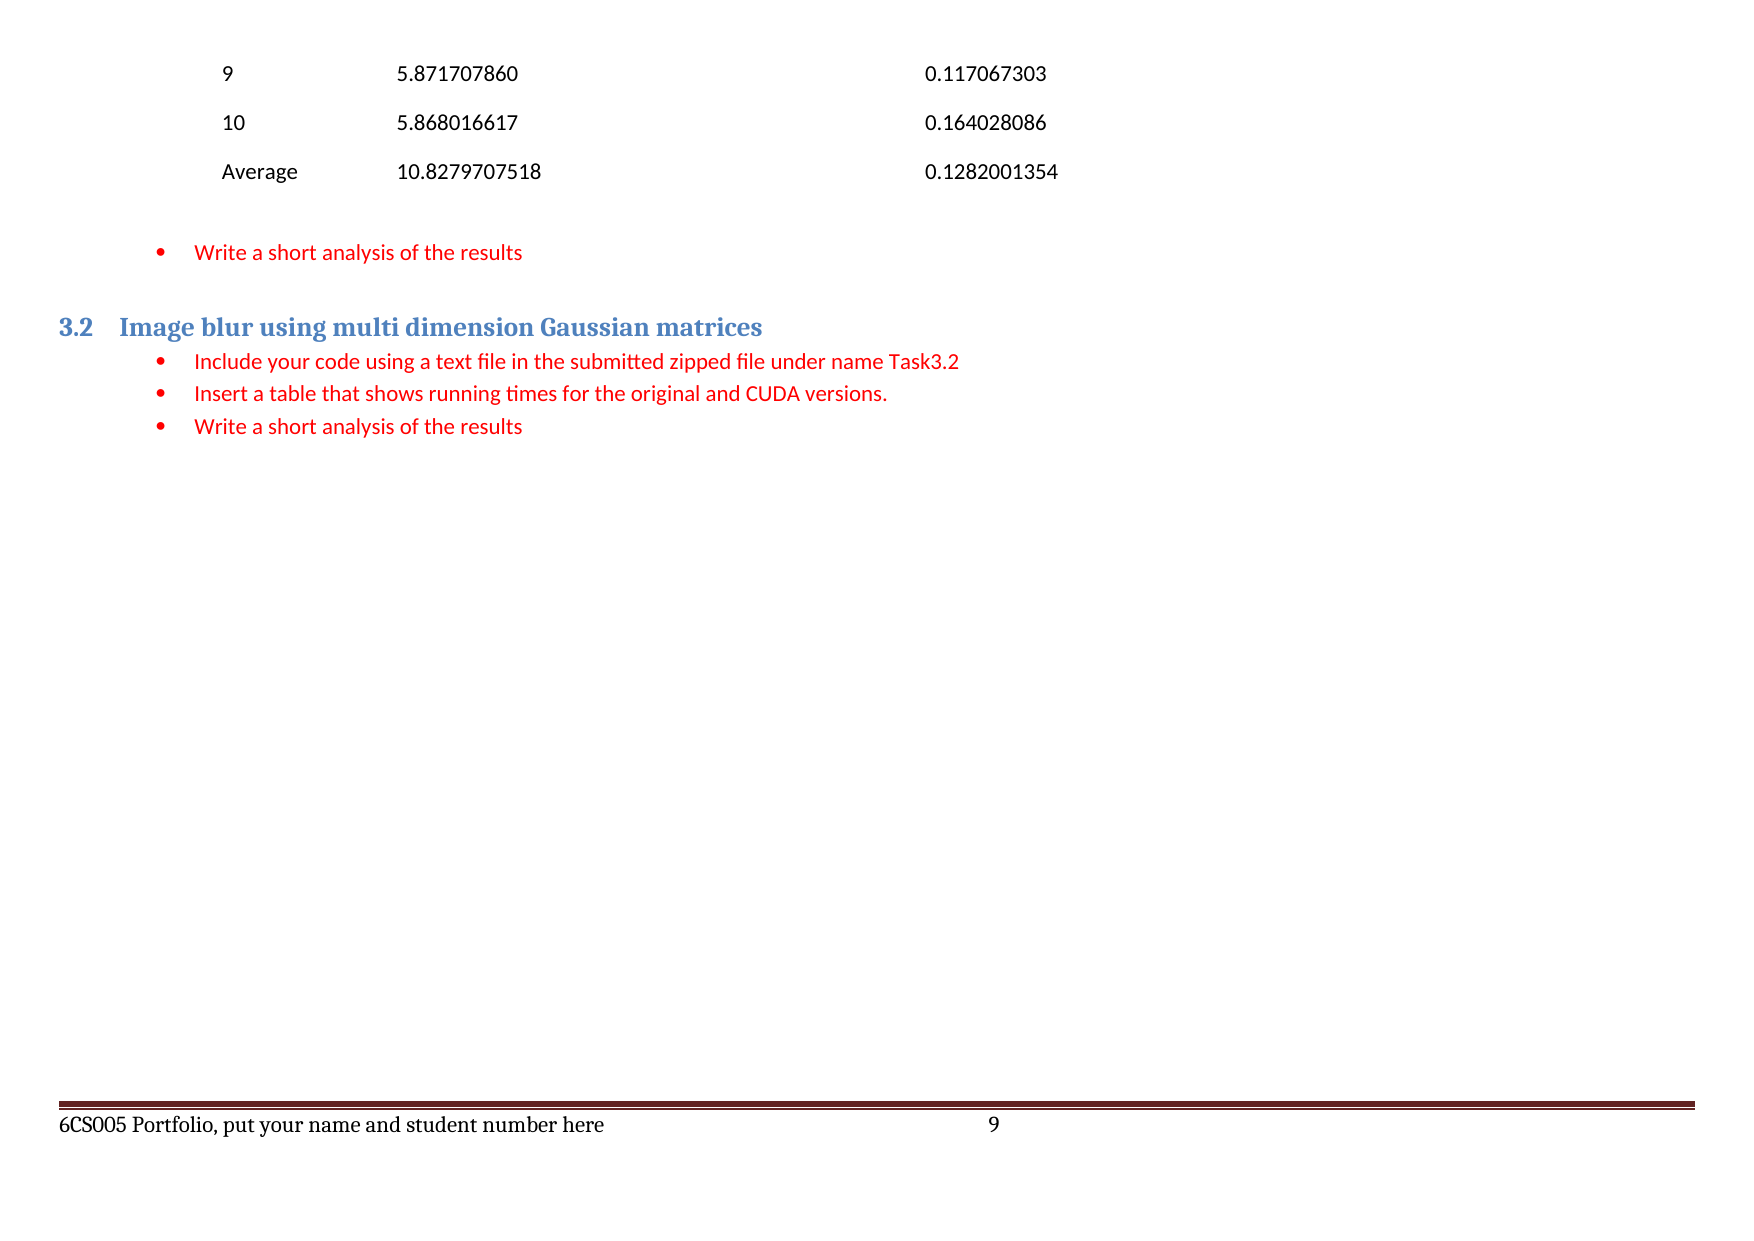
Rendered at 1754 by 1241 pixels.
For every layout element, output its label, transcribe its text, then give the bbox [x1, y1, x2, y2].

table_cell 5.868016617 [396, 108, 925, 157]
table_cell 0.164028086 [925, 108, 1431, 157]
table_cell 5.871707860 [396, 59, 925, 108]
list Write a short analysis of the results [157, 412, 1695, 440]
table_cell 10 [222, 108, 396, 157]
table_cell 9 [222, 59, 396, 108]
table_cell 0.1282001354 [925, 157, 1431, 206]
list Insert a table that shows running times for the original and CUDA versions. [157, 379, 1695, 408]
table_cell Average [222, 157, 396, 206]
table_cell 10.8279707518 [396, 157, 925, 206]
subtitle Image blur using multi dimension Gaussian matrices [59, 312, 1695, 343]
list Include your code using a text file in the submitted zipped file under name Task3.2 [157, 347, 1695, 375]
table_cell 0.117067303 [925, 59, 1431, 108]
list Write a short analysis of the results [157, 238, 1695, 266]
